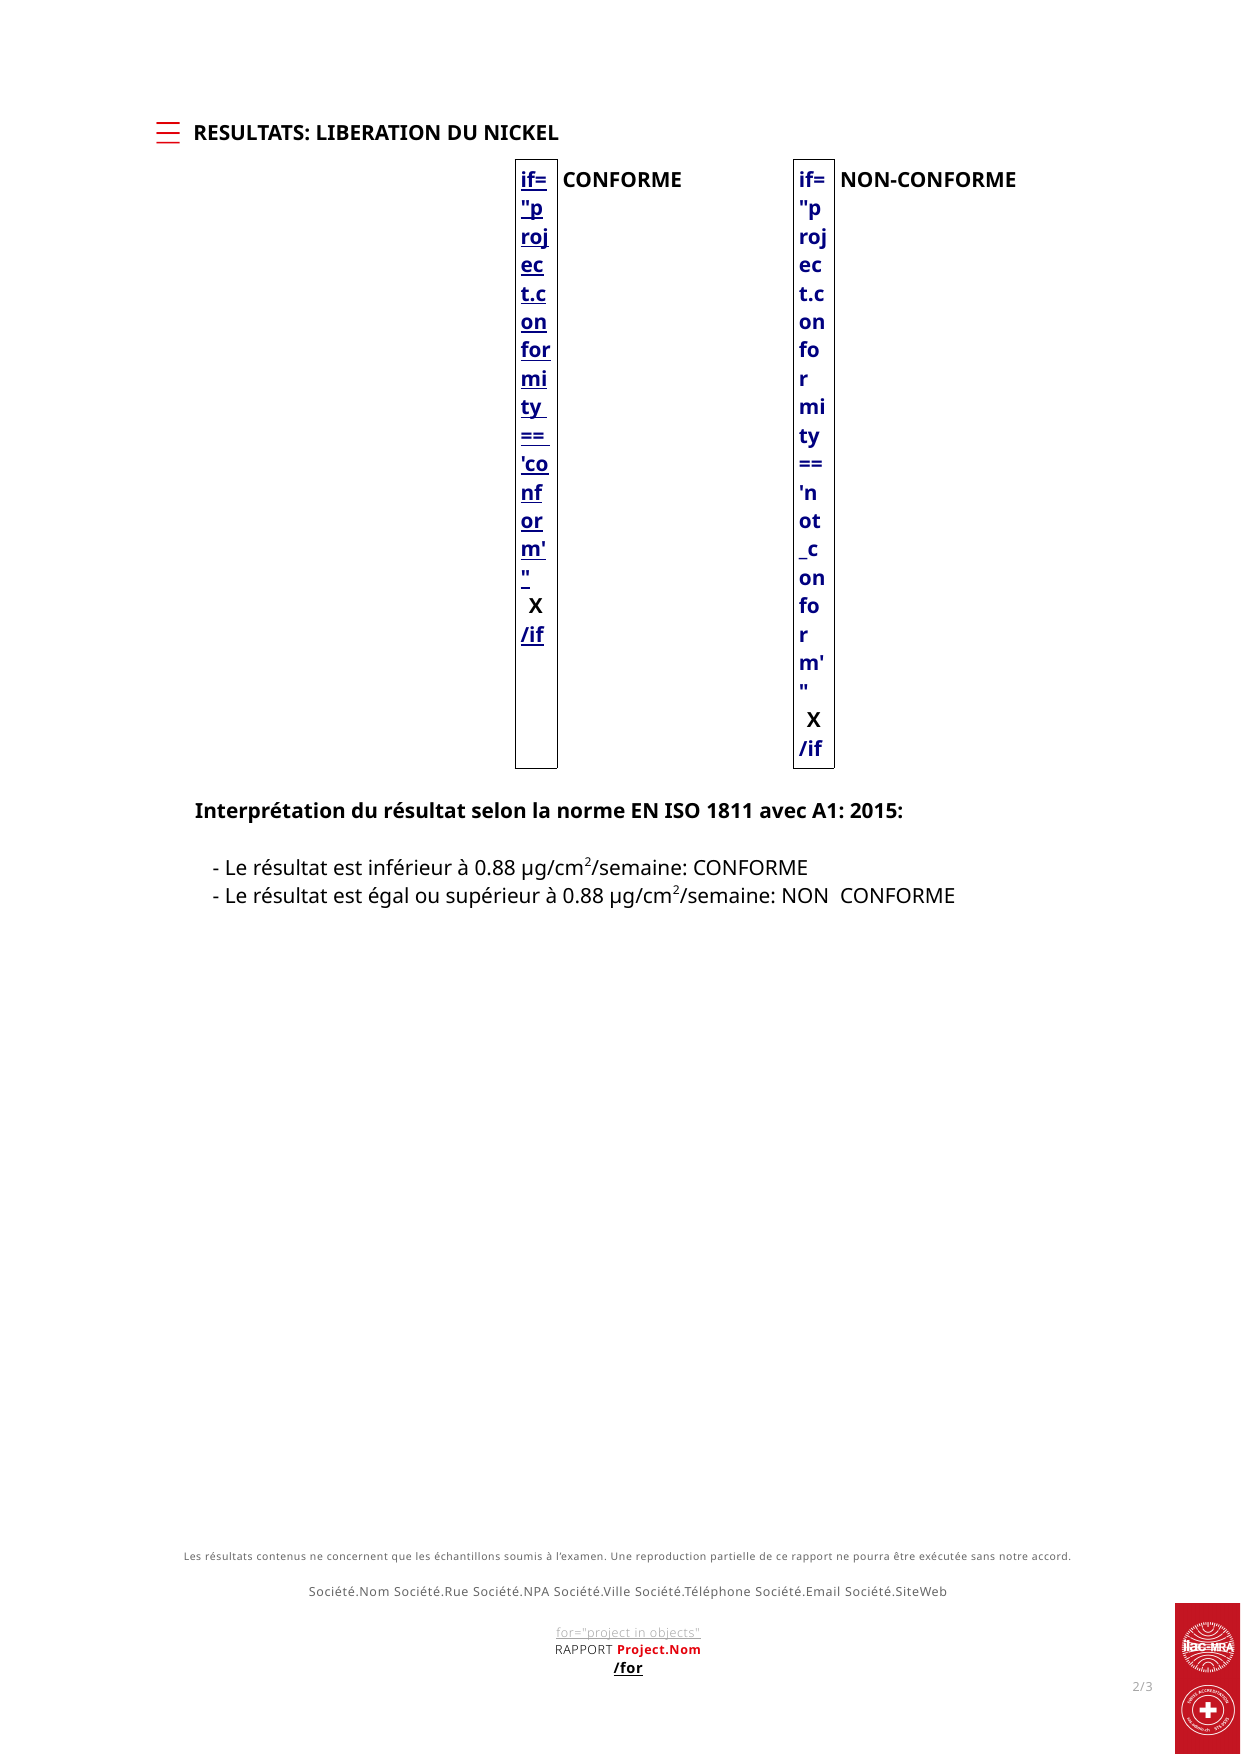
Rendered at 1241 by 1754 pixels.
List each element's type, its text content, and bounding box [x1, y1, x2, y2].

text - Le résultat est égal ou supérieur à 0.88 μg/cm2/semaine: NON CONFORME [193, 882, 1122, 910]
table_header [220, 159, 515, 768]
text Interprétation du résultat selon la norme EN ISO 1811 avec A1: 2015: [195, 796, 1122, 825]
table_header [155, 159, 220, 768]
table_header [1070, 159, 1123, 768]
table_header NON-CONFORME [835, 159, 1070, 768]
table_header if="project.conformity == 'conform'" X /if [516, 160, 557, 768]
table_header CONFORME [558, 159, 793, 768]
subtitle RESULTATS: LIBERATION DU NICKEL [156, 118, 1122, 147]
picture [156, 121, 180, 144]
text - Le résultat est inférieur à 0.88 μg/cm2/semaine: CONFORME [193, 853, 1122, 882]
table_header if="project.conformity == 'not_conform'" X /if [794, 160, 834, 768]
picture [1175, 1603, 1241, 1754]
